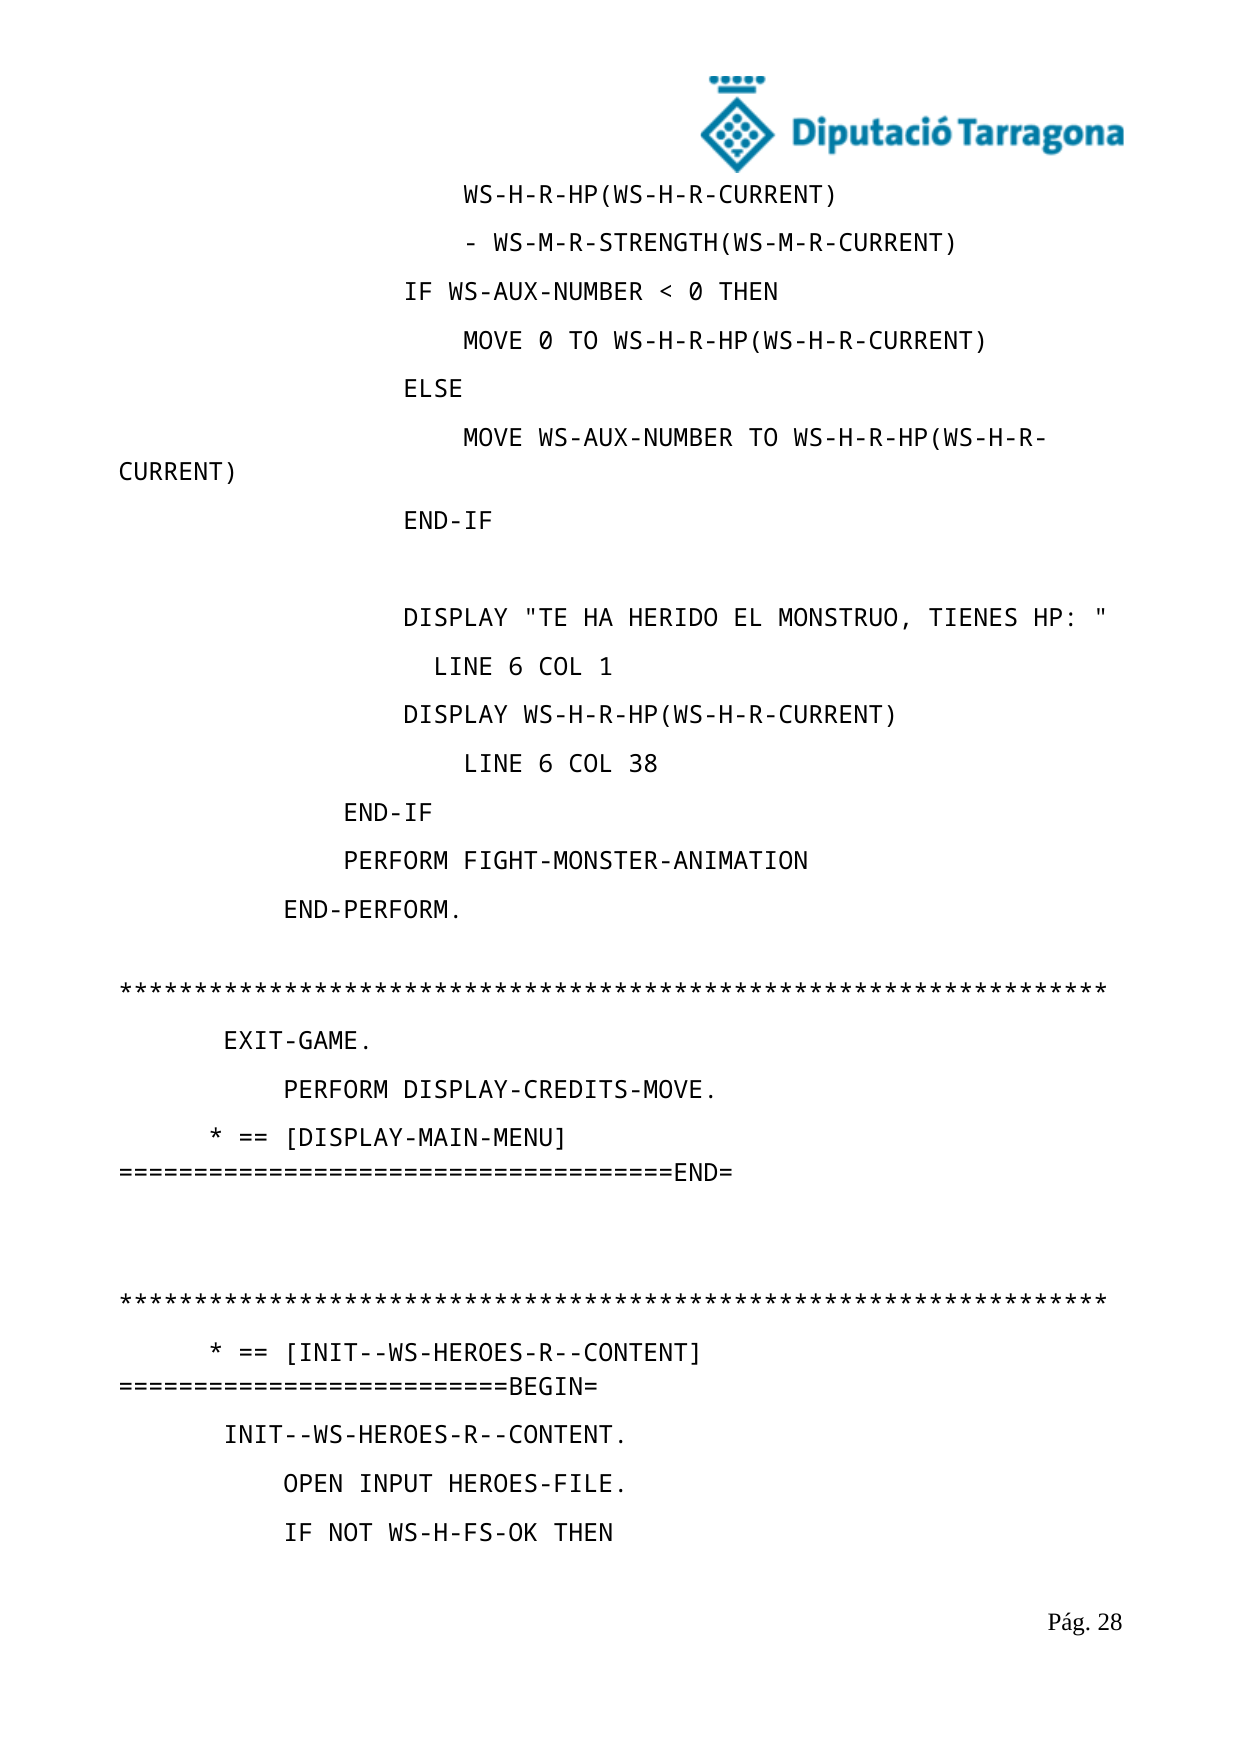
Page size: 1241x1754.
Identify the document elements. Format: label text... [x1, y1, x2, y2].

text LINE 6 COL 1 [118, 648, 1122, 682]
text ****************************************************************** [118, 1251, 1122, 1319]
text END-IF [118, 502, 1122, 536]
text * == [DISPLAY-MAIN-MENU] =====================================END= [118, 1120, 1122, 1188]
text * == [INIT--WS-HEROES-R--CONTENT] ==========================BEGIN= [118, 1334, 1122, 1402]
text LINE 6 COL 38 [118, 746, 1122, 779]
text IF WS-AUX-NUMBER < 0 THEN [118, 274, 1122, 308]
text END-PERFORM. [118, 891, 1122, 926]
text DISPLAY WS-H-R-HP(WS-H-R-CURRENT) [118, 697, 1122, 731]
picture [700, 76, 1124, 173]
text IF NOT WS-H-FS-OK THEN [118, 1514, 1122, 1548]
text PERFORM FIGHT-MONSTER-ANIMATION [118, 843, 1122, 877]
text - WS-M-R-STRENGTH(WS-M-R-CURRENT) [118, 225, 1122, 259]
text MOVE WS-AUX-NUMBER TO WS-H-R-HP(WS-H-R-CURRENT) [118, 419, 1122, 488]
text PERFORM DISPLAY-CREDITS-MOVE. [118, 1071, 1122, 1106]
text OPEN INPUT HEROES-FILE. [118, 1466, 1122, 1499]
text WS-H-R-HP(WS-H-R-CURRENT) [118, 176, 1122, 210]
text ELSE [118, 371, 1122, 405]
text END-IF [118, 794, 1122, 828]
text ****************************************************************** [118, 940, 1122, 1008]
text DISPLAY "TE HA HERIDO EL MONSTRUO, TIENES HP: " [118, 599, 1122, 634]
text EXIT-GAME. [118, 1023, 1122, 1057]
text INIT--WS-HEROES-R--CONTENT. [118, 1417, 1122, 1451]
text MOVE 0 TO WS-H-R-HP(WS-H-R-CURRENT) [118, 322, 1122, 356]
